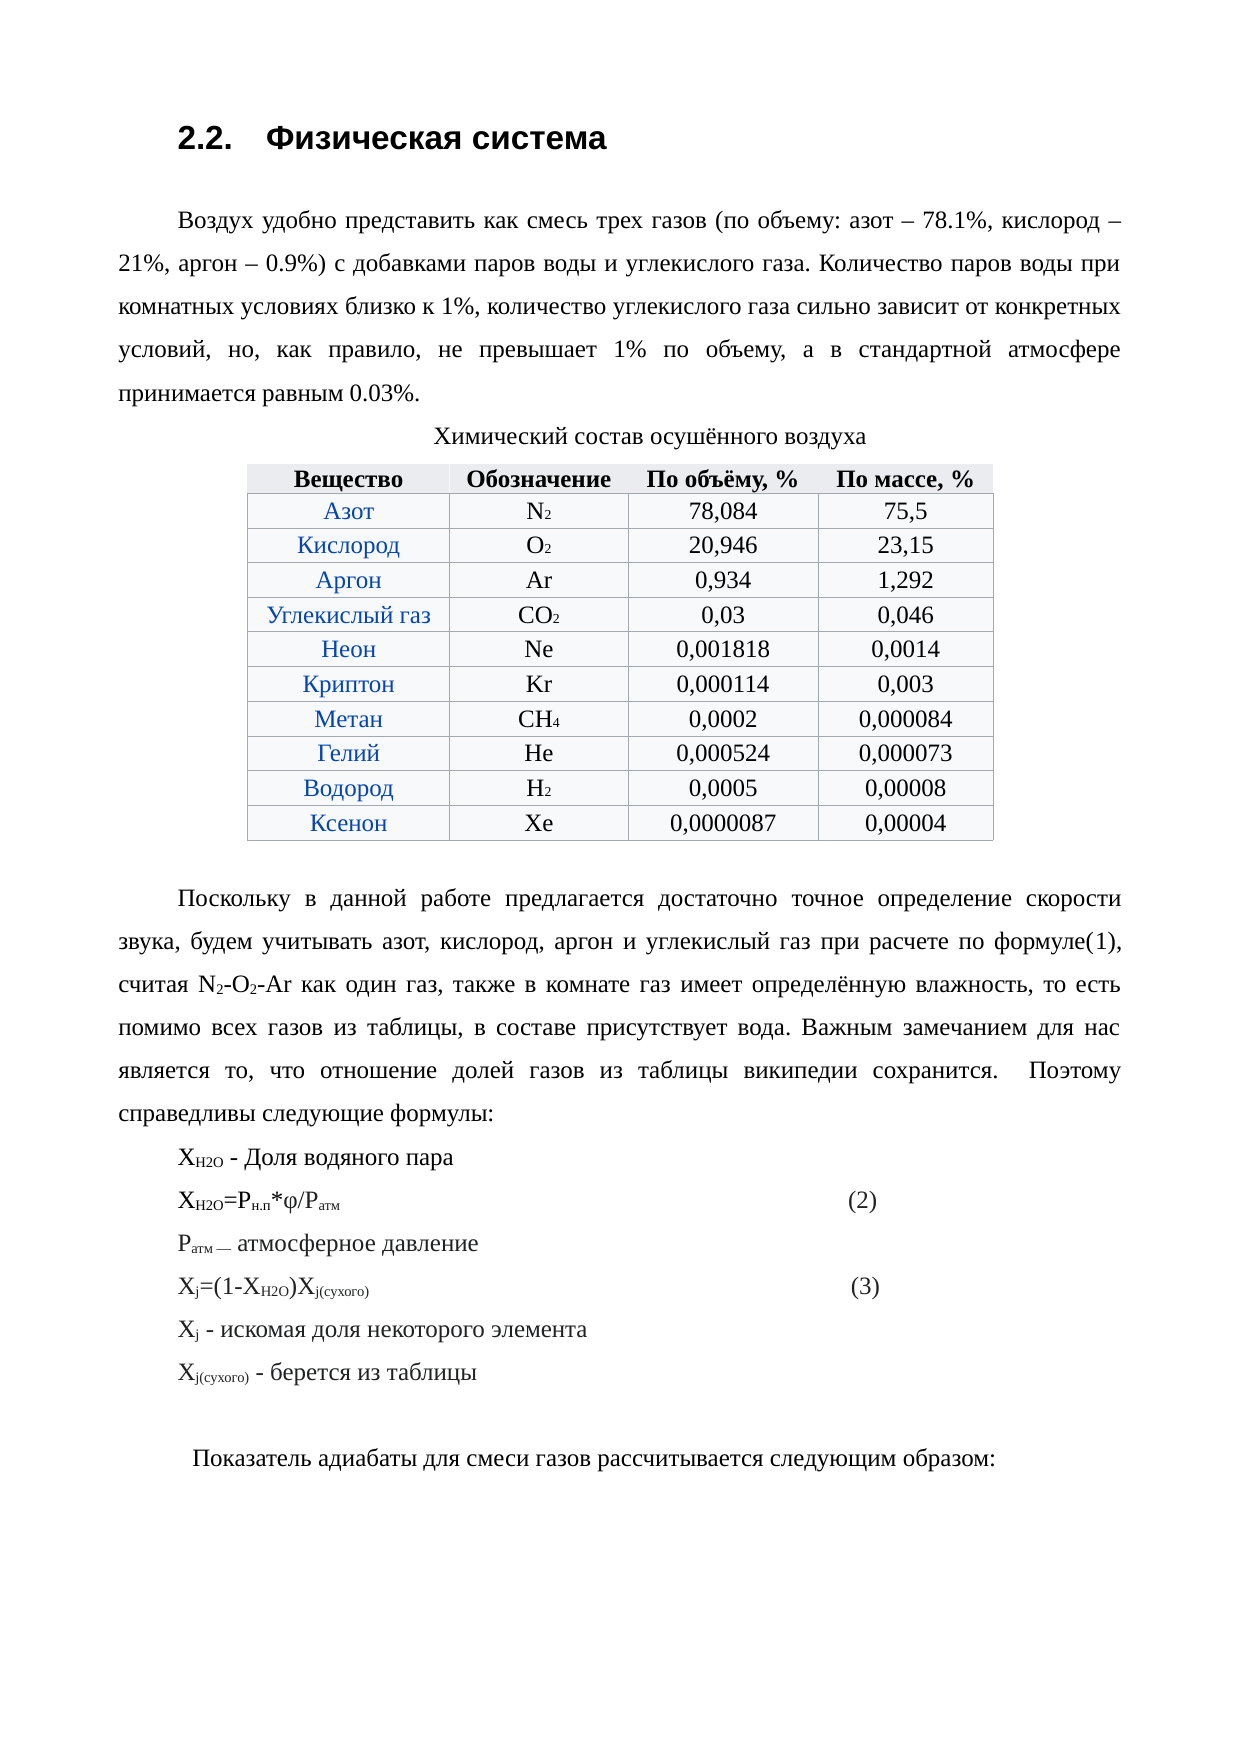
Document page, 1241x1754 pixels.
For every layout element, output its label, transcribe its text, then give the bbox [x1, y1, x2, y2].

table_cell Кислород [248, 529, 449, 562]
table_cell Неон [248, 632, 449, 666]
table_cell Kr [450, 667, 628, 701]
text Xj=(1-XH2O)Xj(сухого) (3) [118, 1271, 1122, 1300]
table_cell 0,934 [629, 563, 818, 597]
table_cell 0,03 [629, 598, 818, 631]
table_cell 20,946 [629, 529, 818, 562]
table_cell He [450, 737, 628, 770]
text Воздух удобно представить как смесь трех газов (по объему: азот – 78.1%, кислород – 21%, аргон – 0.9%) с добавками паров воды и углекислого газа. Количество паров воды при комнатных условиях близко к 1%, количество углекислого газа сильно зависит от конкретных условий, но, как правило, не превышает 1% по объему, а в стандартной атмосфере принимается равным 0.03%. [118, 205, 1122, 406]
table_cell 0,003 [819, 667, 993, 701]
table_cell Азот [248, 494, 449, 527]
text XH2O - Доля водяного пара [118, 1142, 1122, 1170]
table_cell 78,084 [629, 494, 818, 527]
table_cell Ar [450, 563, 628, 597]
table_cell 0,000114 [629, 667, 818, 701]
table_header По объёму, % [628, 464, 818, 493]
text Xj - искомая доля некоторого элемента [118, 1314, 1122, 1343]
table_cell 0,0014 [819, 632, 993, 666]
table_cell O2 [450, 529, 628, 562]
text Pатм — атмосферное давление [118, 1228, 1122, 1257]
table_cell 0,00008 [819, 771, 993, 805]
table_cell CH4 [450, 702, 628, 736]
text Xj(сухого) - берется из таблицы [118, 1357, 1122, 1386]
table_cell Криптон [248, 667, 449, 701]
table_cell 0,00004 [819, 806, 993, 839]
table_cell 0,0002 [629, 702, 818, 736]
table_header По массе, % [818, 464, 993, 493]
table_cell 0,000524 [629, 737, 818, 770]
table_header Обозначение [450, 464, 628, 493]
table_cell Ксенон [248, 806, 449, 839]
table_cell Метан [248, 702, 449, 736]
table_header Вещество [247, 464, 449, 493]
table_cell 0,0000087 [629, 806, 818, 839]
table_cell Аргон [248, 563, 449, 597]
text Поскольку в данной работе предлагается достаточно точное определение скорости звука, будем учитывать азот, кислород, аргон и углекислый газ при расчете по формуле(1), считая N2-O2-Ar как один газ, также в комнате газ имеет определённую влажность, то есть помимо всех газов из таблицы, в составе присутствует вода. Важным замечанием для нас является то, что отношение долей газов из таблицы википедии сохранится. Поэтому справедливы следующие формулы: [118, 883, 1122, 1127]
table_cell 0,000084 [819, 702, 993, 736]
table_cell 0,000073 [819, 737, 993, 770]
table_cell Углекислый газ [248, 598, 449, 631]
table_cell 75,5 [819, 494, 993, 527]
table_cell Гелий [248, 737, 449, 770]
table_cell Ne [450, 632, 628, 666]
text Химический состав осушённого воздуха [118, 421, 1122, 449]
table_cell 0,0005 [629, 771, 818, 805]
table_cell 0,046 [819, 598, 993, 631]
table_cell N2 [450, 494, 628, 527]
subtitle Физическая система [118, 118, 1122, 157]
table_cell 1,292 [819, 563, 993, 597]
table_cell Водород [248, 771, 449, 805]
text Показатель адиабаты для смеси газов рассчитывается следующим образом: [118, 1443, 1122, 1472]
table_cell 0,001818 [629, 632, 818, 666]
text XH2O=Pн.п*φ/Pатм (2) [118, 1185, 1122, 1213]
table_cell H2 [450, 771, 628, 805]
table_cell Xe [450, 806, 628, 839]
table_cell CO2 [450, 598, 628, 631]
table_cell 23,15 [819, 529, 993, 562]
